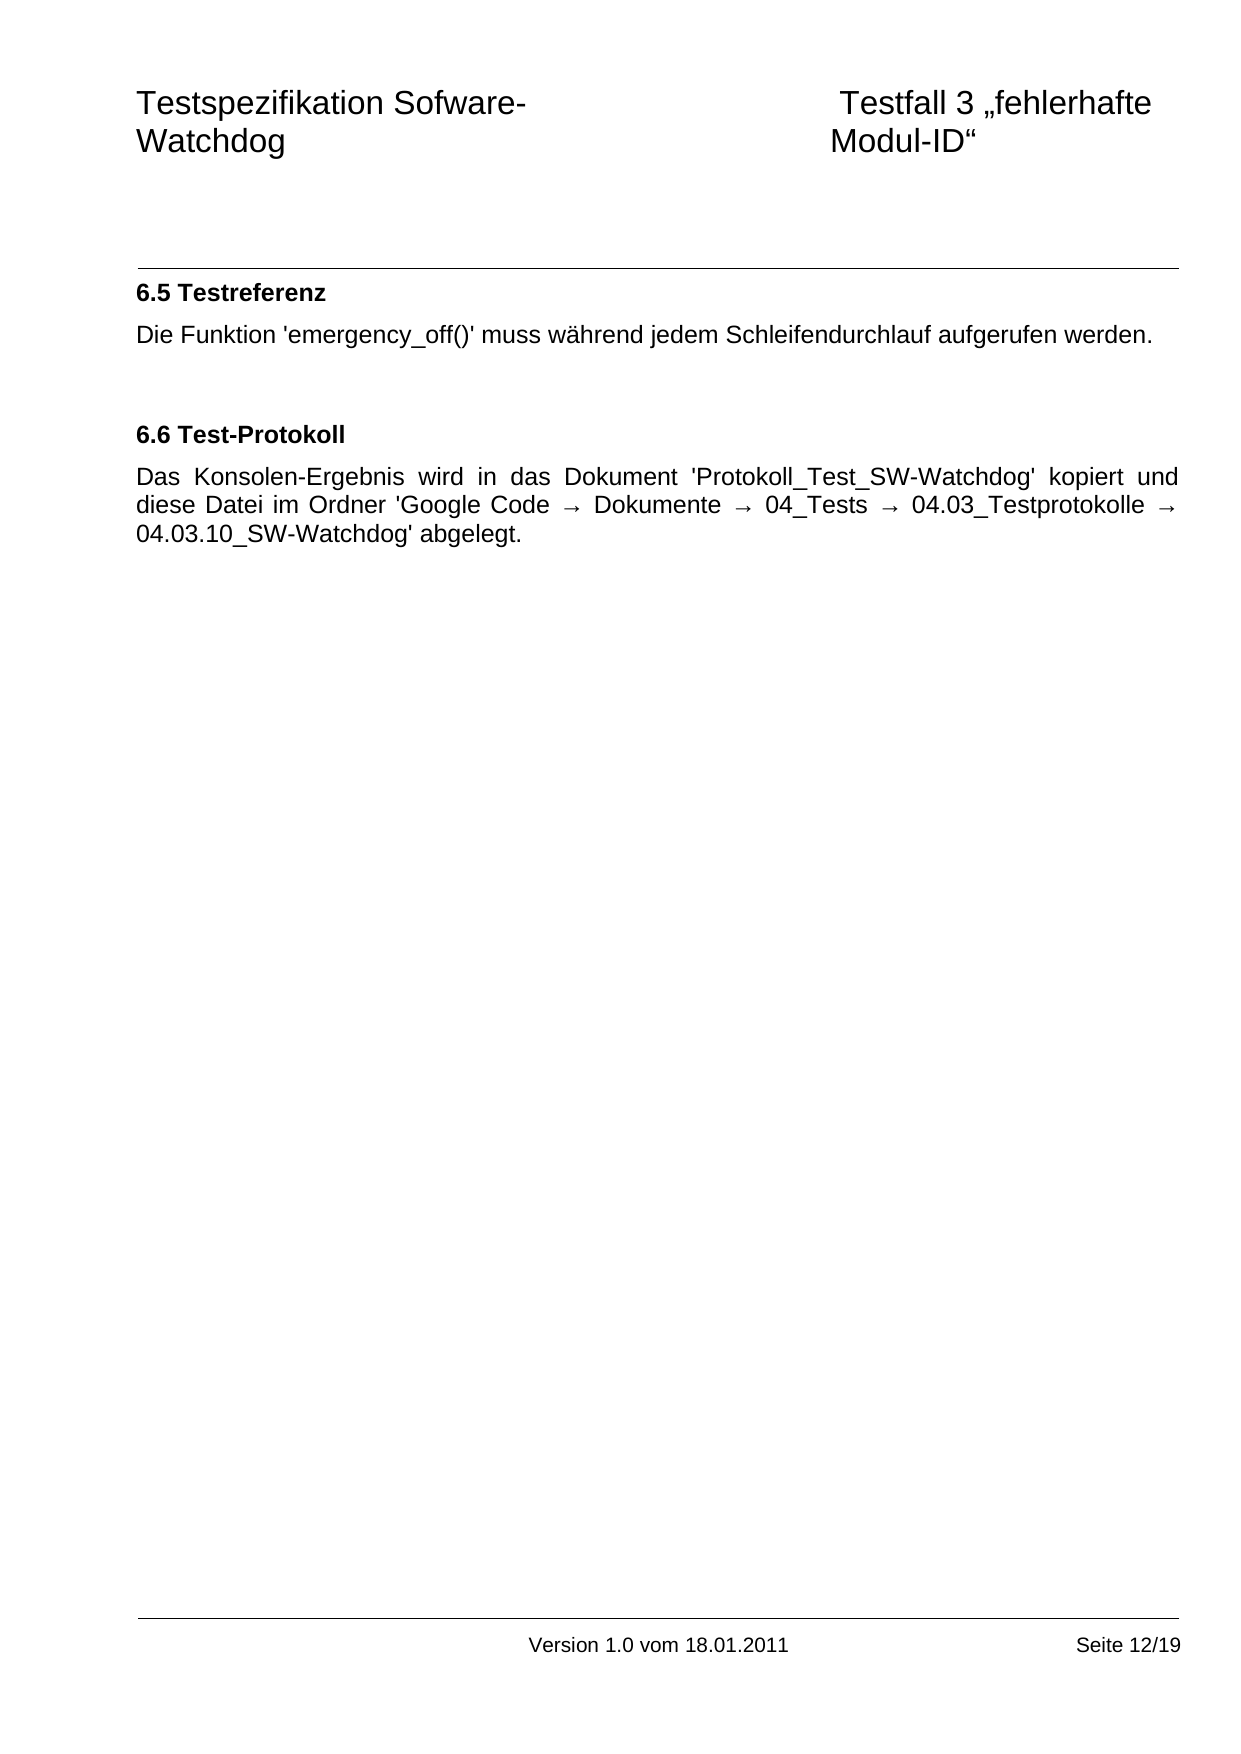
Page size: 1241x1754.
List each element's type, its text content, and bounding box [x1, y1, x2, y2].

text Das Konsolen-Ergebnis wird in das Dokument 'Protokoll_Test_SW-Watchdog' kopiert und diese Datei im Ordner 'Google Code → Dokumente → 04_Tests → 04.03_Testprotokolle → 04.03.10_SW-Watchdog' abgelegt. [136, 462, 1181, 548]
subtitle Testreferenz [136, 289, 1181, 307]
subtitle Test-Protokoll [136, 420, 1181, 449]
text Die Funktion 'emergency_off()' muss während jedem Schleifendurchlauf aufgerufen werden. [136, 319, 1181, 348]
